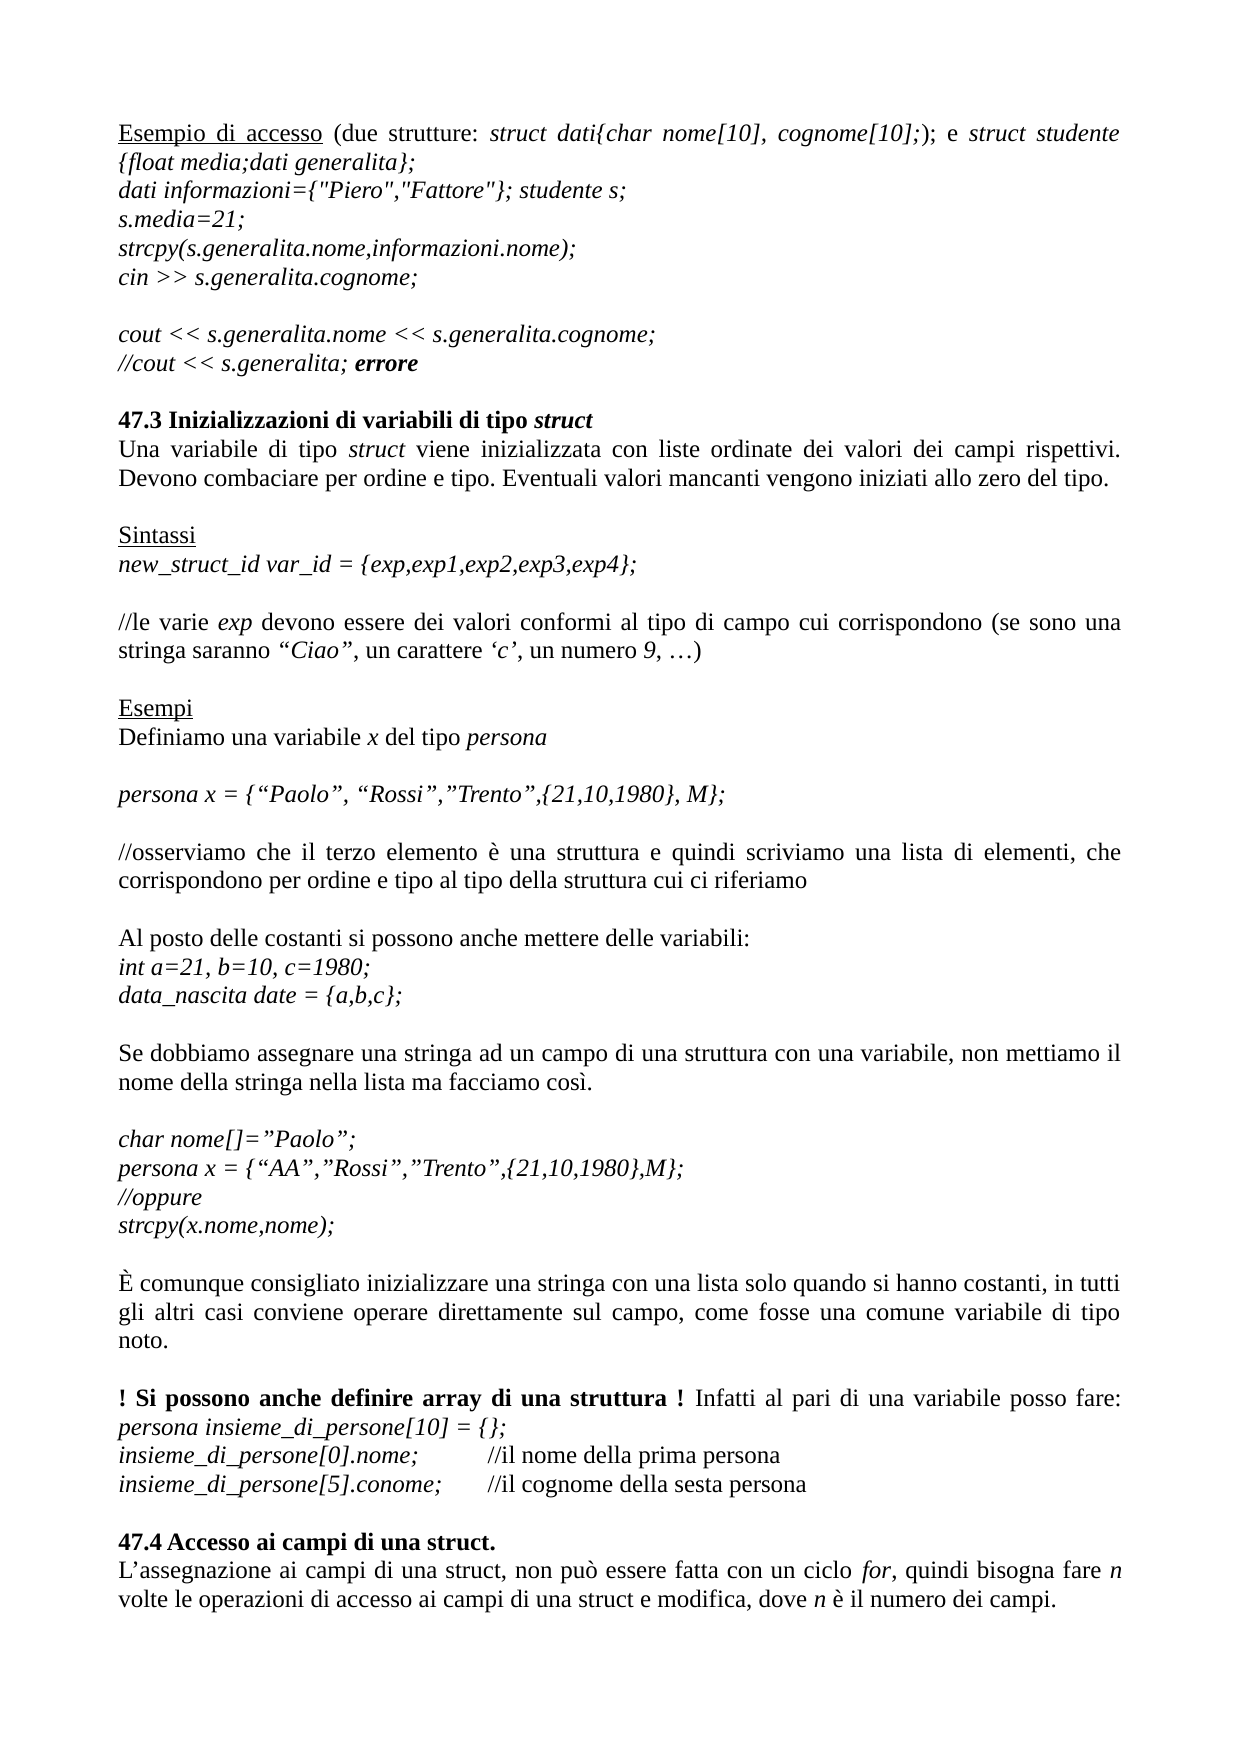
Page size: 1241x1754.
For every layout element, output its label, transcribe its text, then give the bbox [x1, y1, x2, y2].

text //osserviamo che il terzo elemento è una struttura e quindi scriviamo una lista di elementi, che corrispondono per ordine e tipo al tipo della struttura cui ci riferiamo [118, 837, 1122, 894]
text 47.3 Inizializzazioni di variabili di tipo struct [118, 406, 1122, 434]
text data_nascita date = {a,b,c}; [118, 981, 1122, 1009]
text new_struct_id var_id = {exp,exp1,exp2,exp3,exp4}; [118, 549, 1122, 578]
text //le varie exp devono essere dei valori conformi al tipo di campo cui corrispondono (se sono una stringa saranno “Ciao”, un carattere ‘c’, un numero 9, …) [118, 607, 1122, 664]
text Esempio di accesso (due strutture: struct dati{char nome[10], cognome[10];); e struct studente {float media;dati generalita}; [118, 118, 1122, 176]
text ! Si possono anche definire array di una struttura ! Infatti al pari di una variabile posso fare: persona insieme_di_persone[10] = {}; [118, 1383, 1122, 1441]
text cout << s.generalita.nome << s.generalita.cognome; [118, 319, 1122, 348]
text s.media=21; [118, 204, 1122, 233]
text Se dobbiamo assegnare una stringa ad un campo di una struttura con una variabile, non mettiamo il nome della stringa nella lista ma facciamo così. [118, 1038, 1122, 1096]
text insieme_di_persone[5].conome; //il cognome della sesta persona [118, 1469, 1122, 1498]
text persona x = {“AA”,”Rossi”,”Trento”,{21,10,1980},M}; [118, 1153, 1122, 1182]
text Al posto delle costanti si possono anche mettere delle variabili: [118, 923, 1122, 952]
text persona x = {“Paolo”, “Rossi”,”Trento”,{21,10,1980}, M}; [118, 779, 1122, 808]
text strcpy(s.generalita.nome,informazioni.nome); [118, 233, 1122, 262]
text 47.4 Accesso ai campi di una struct. [118, 1527, 1122, 1556]
text insieme_di_persone[0].nome; //il nome della prima persona [118, 1441, 1122, 1469]
text È comunque consigliato inizializzare una stringa con una lista solo quando si hanno costanti, in tutti gli altri casi conviene operare direttamente sul campo, come fosse una comune variabile di tipo noto. [118, 1268, 1122, 1354]
text Sintassi [118, 521, 1122, 549]
text int a=21, b=10, c=1980; [118, 952, 1122, 981]
text Definiamo una variabile x del tipo persona [118, 722, 1122, 751]
text strcpy(x.nome,nome); [118, 1211, 1122, 1239]
text Una variabile di tipo struct viene inizializzata con liste ordinate dei valori dei campi rispettivi. Devono combaciare per ordine e tipo. Eventuali valori mancanti vengono iniziati allo zero del tipo. [118, 434, 1122, 492]
text Esempi [118, 693, 1122, 722]
text dati informazioni={"Piero","Fattore"}; studente s; [118, 176, 1122, 204]
text //oppure [118, 1182, 1122, 1211]
text char nome[]=”Paolo”; [118, 1124, 1122, 1153]
text L’assegnazione ai campi di una struct, non può essere fatta con un ciclo for, quindi bisogna fare n volte le operazioni di accesso ai campi di una struct e modifica, dove n è il numero dei campi. [118, 1556, 1122, 1613]
text cin >> s.generalita.cognome; [118, 262, 1122, 291]
text //cout << s.generalita; errore [118, 348, 1122, 377]
